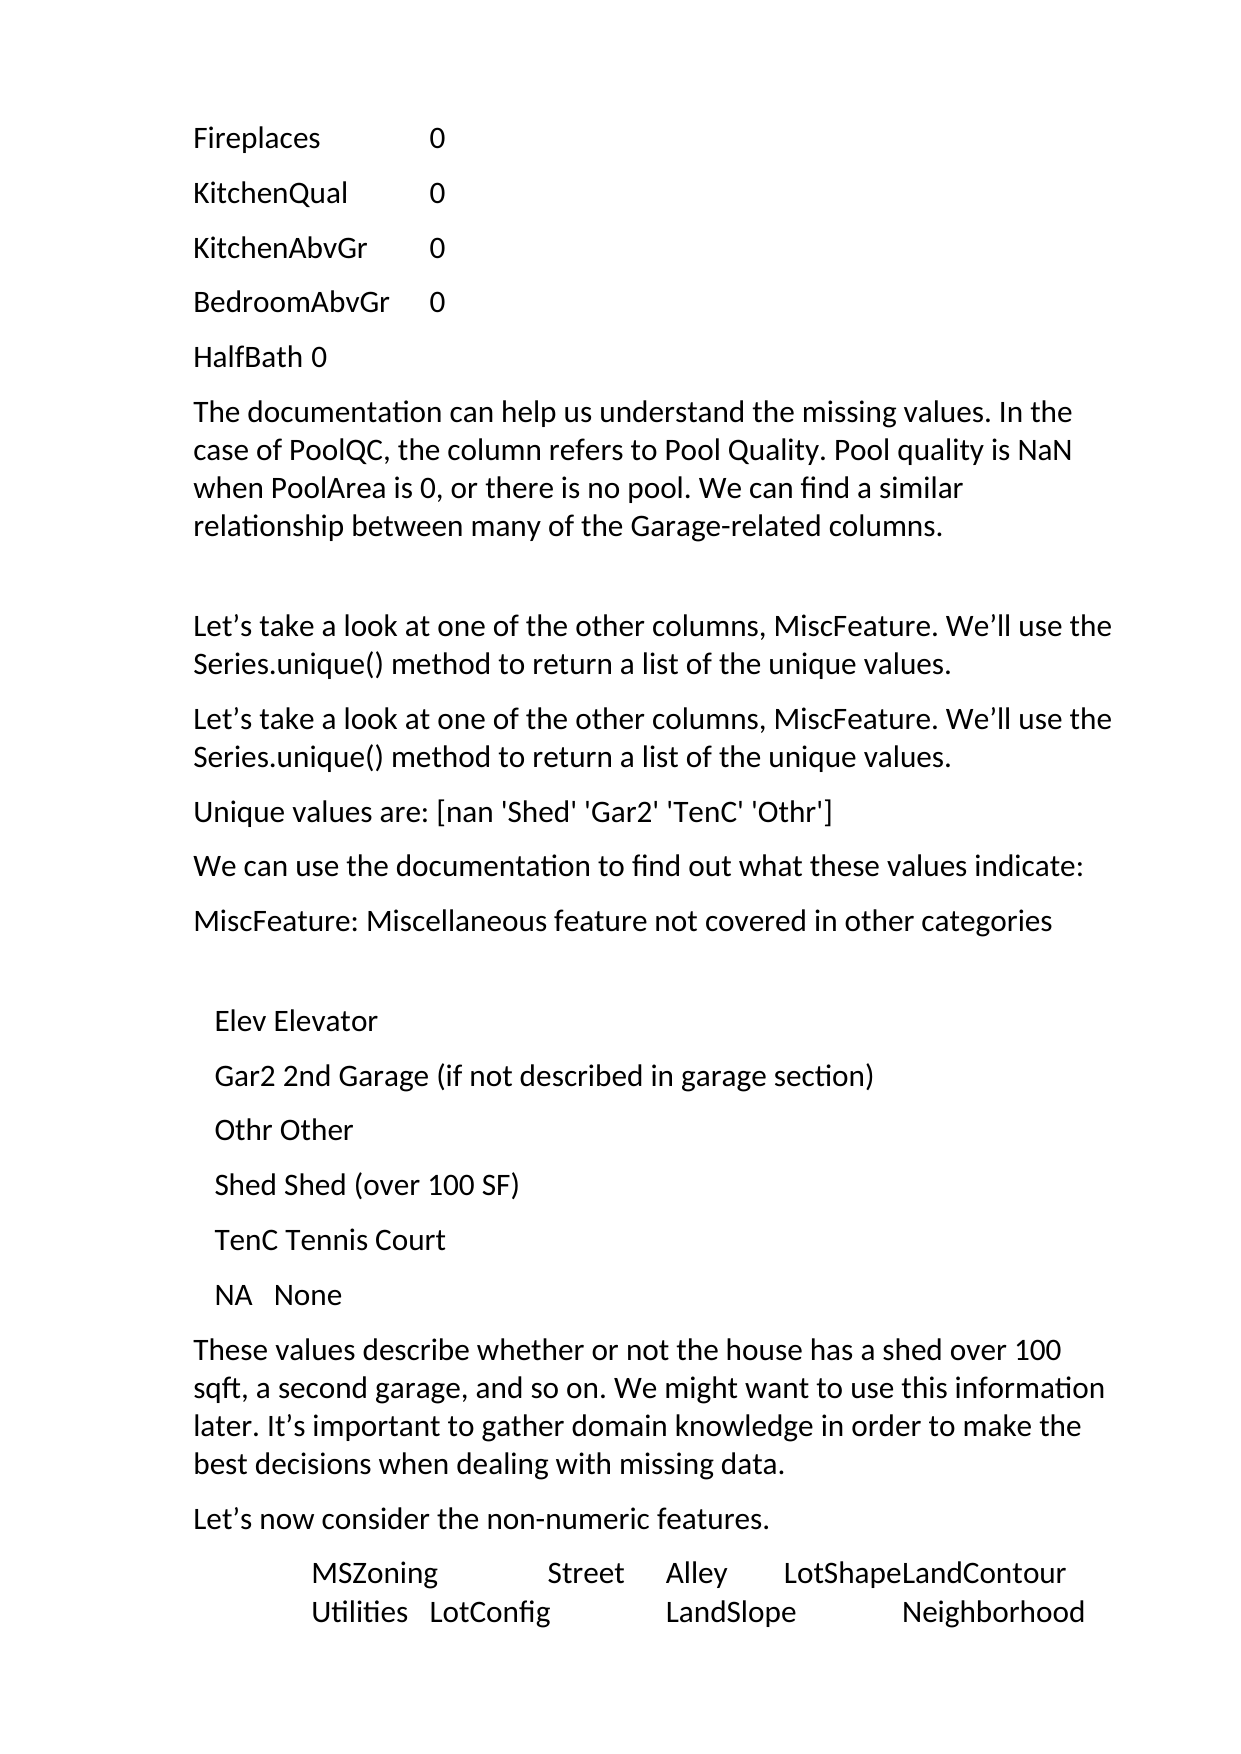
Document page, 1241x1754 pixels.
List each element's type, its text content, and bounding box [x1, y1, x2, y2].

text MSZoning Street Alley LotShape LandContour Utilities LotConfig LandSlope Neighborhood [193, 1553, 1122, 1630]
text Elev Elevator [193, 1001, 1122, 1039]
text Shed Shed (over 100 SF) [193, 1165, 1122, 1203]
text Othr Other [193, 1110, 1122, 1148]
text Let’s now consider the non-numeric features. [193, 1499, 1122, 1537]
text NA None [193, 1275, 1122, 1313]
text MiscFeature: Miscellaneous feature not covered in other categories [193, 901, 1122, 939]
text HalfBath 0 [193, 337, 1122, 375]
text BedroomAbvGr 0 [193, 282, 1122, 321]
text Let’s take a look at one of the other columns, MiscFeature. We’ll use the Series.unique() method to return a list of the unique values. [193, 699, 1122, 775]
text These values describe whether or not the house has a shed over 100 sqft, a second garage, and so on. We might want to use this information later. It’s important to gather domain knowledge in order to make the best decisions when dealing with missing data. [193, 1329, 1122, 1482]
text KitchenQual 0 [193, 173, 1122, 211]
text Fireplaces 0 [193, 118, 1122, 156]
text KitchenAbvGr 0 [193, 228, 1122, 266]
text Let’s take a look at one of the other columns, MiscFeature. We’ll use the Series.unique() method to return a list of the unique values. [193, 606, 1122, 682]
text We can use the documentation to find out what these values indicate: [193, 847, 1122, 885]
text Unique values are: [nan 'Shed' 'Gar2' 'TenC' 'Othr'] [193, 792, 1122, 830]
text TenC Tennis Court [193, 1220, 1122, 1258]
text The documentation can help us understand the missing values. In the case of PoolQC, the column refers to Pool Quality. Pool quality is NaN when PoolArea is 0, or there is no pool. We can find a similar relationship between many of the Garage-related columns. [193, 392, 1122, 544]
text Gar2 2nd Garage (if not described in garage section) [193, 1056, 1122, 1094]
